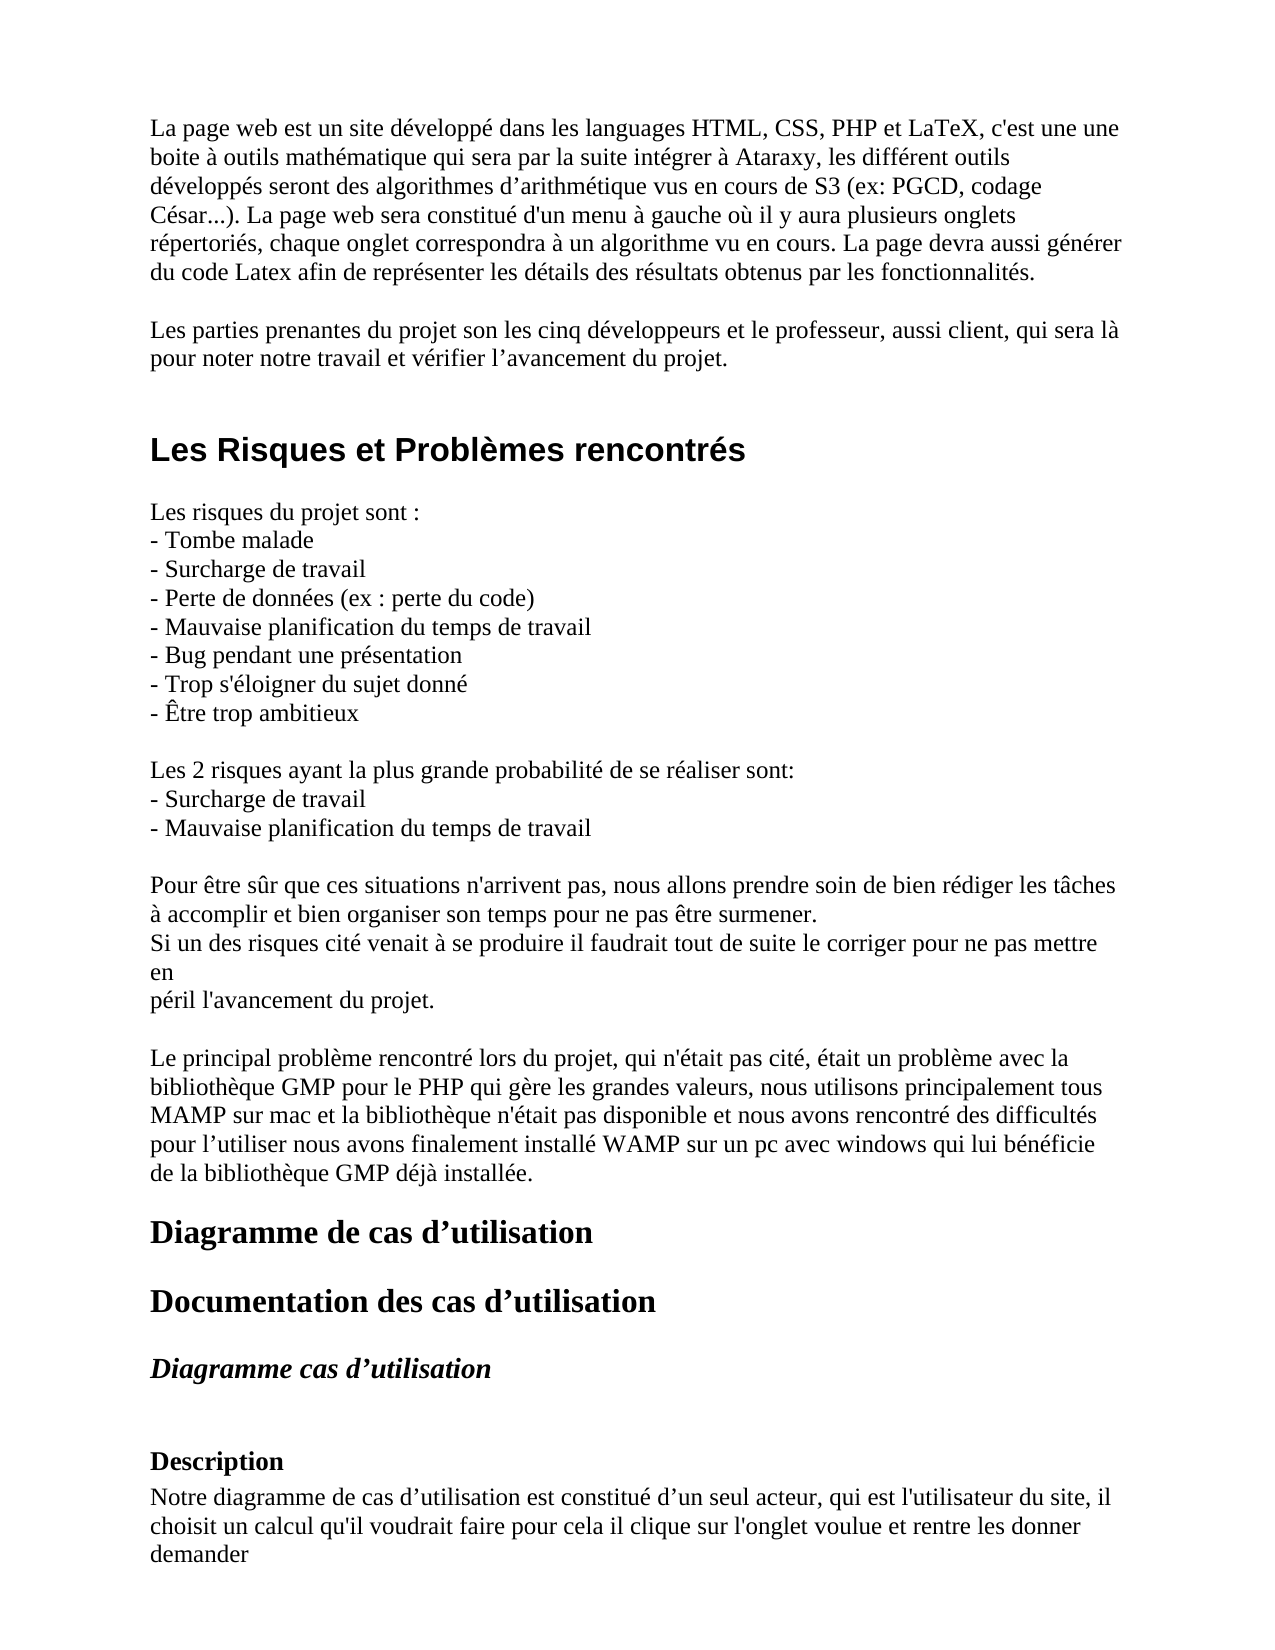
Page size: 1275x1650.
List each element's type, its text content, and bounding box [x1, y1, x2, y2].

text Diagramme cas d’utilisation [150, 1351, 1125, 1384]
text - Mauvaise planification du temps de travail [150, 813, 1125, 842]
text - Surcharge de travail [150, 554, 1125, 583]
text - Tombe malade [150, 526, 1125, 554]
text - Mauvaise planification du temps de travail [150, 612, 1125, 641]
text Diagramme de cas d’utilisation [150, 1212, 1125, 1250]
text Description [150, 1444, 1125, 1476]
text - Bug pendant une présentation [150, 641, 1125, 669]
text - Trop s'éloigner du sujet donné [150, 669, 1125, 698]
text Les Risques et Problèmes rencontrés [150, 430, 1125, 468]
text Notre diagramme de cas d’utilisation est constitué d’un seul acteur, qui est l'utilisateur du site, il choisit un calcul qu'il voudrait faire pour cela il clique sur l'onglet voulue et rentre les donner demander [150, 1482, 1125, 1568]
text Les 2 risques ayant la plus grande probabilité de se réaliser sont: [150, 756, 1125, 784]
text péril l'avancement du projet. [150, 986, 1125, 1014]
text Si un des risques cité venait à se produire il faudrait tout de suite le corriger pour ne pas mettre en [150, 928, 1125, 986]
text - Être trop ambitieux [150, 698, 1125, 727]
text La page web est un site développé dans les languages HTML, CSS, PHP et LaTeX, c'est une une boite à outils mathématique qui sera par la suite intégrer à Ataraxy, les différent outils développés seront des algorithmes d’arithmétique vus en cours de S3 (ex: PGCD, codage César...). La page web sera constitué d'un menu à gauche où il y aura plusieurs onglets répertoriés, chaque onglet correspondra à un algorithme vu en cours. La page devra aussi générer du code Latex afin de représenter les détails des résultats obtenus par les fonctionnalités. [150, 113, 1125, 286]
text Le principal problème rencontré lors du projet, qui n'était pas cité, était un problème avec la bibliothèque GMP pour le PHP qui gère les grandes valeurs, nous utilisons principalement tous MAMP sur mac et la bibliothèque n'était pas disponible et nous avons rencontré des difficultés pour l’utiliser nous avons finalement installé WAMP sur un pc avec windows qui lui bénéficie de la bibliothèque GMP déjà installée. [150, 1043, 1125, 1187]
text Les parties prenantes du projet son les cinq développeurs et le professeur, aussi client, qui sera là pour noter notre travail et vérifier l’avancement du projet. [150, 315, 1125, 372]
text Pour être sûr que ces situations n'arrivent pas, nous allons prendre soin de bien rédiger les tâches à accomplir et bien organiser son temps pour ne pas être surmener. [150, 871, 1125, 928]
text Documentation des cas d’utilisation [150, 1281, 1125, 1320]
text Les risques du projet sont : [150, 497, 1125, 526]
text - Perte de données (ex : perte du code) [150, 583, 1125, 612]
text - Surcharge de travail [150, 784, 1125, 813]
